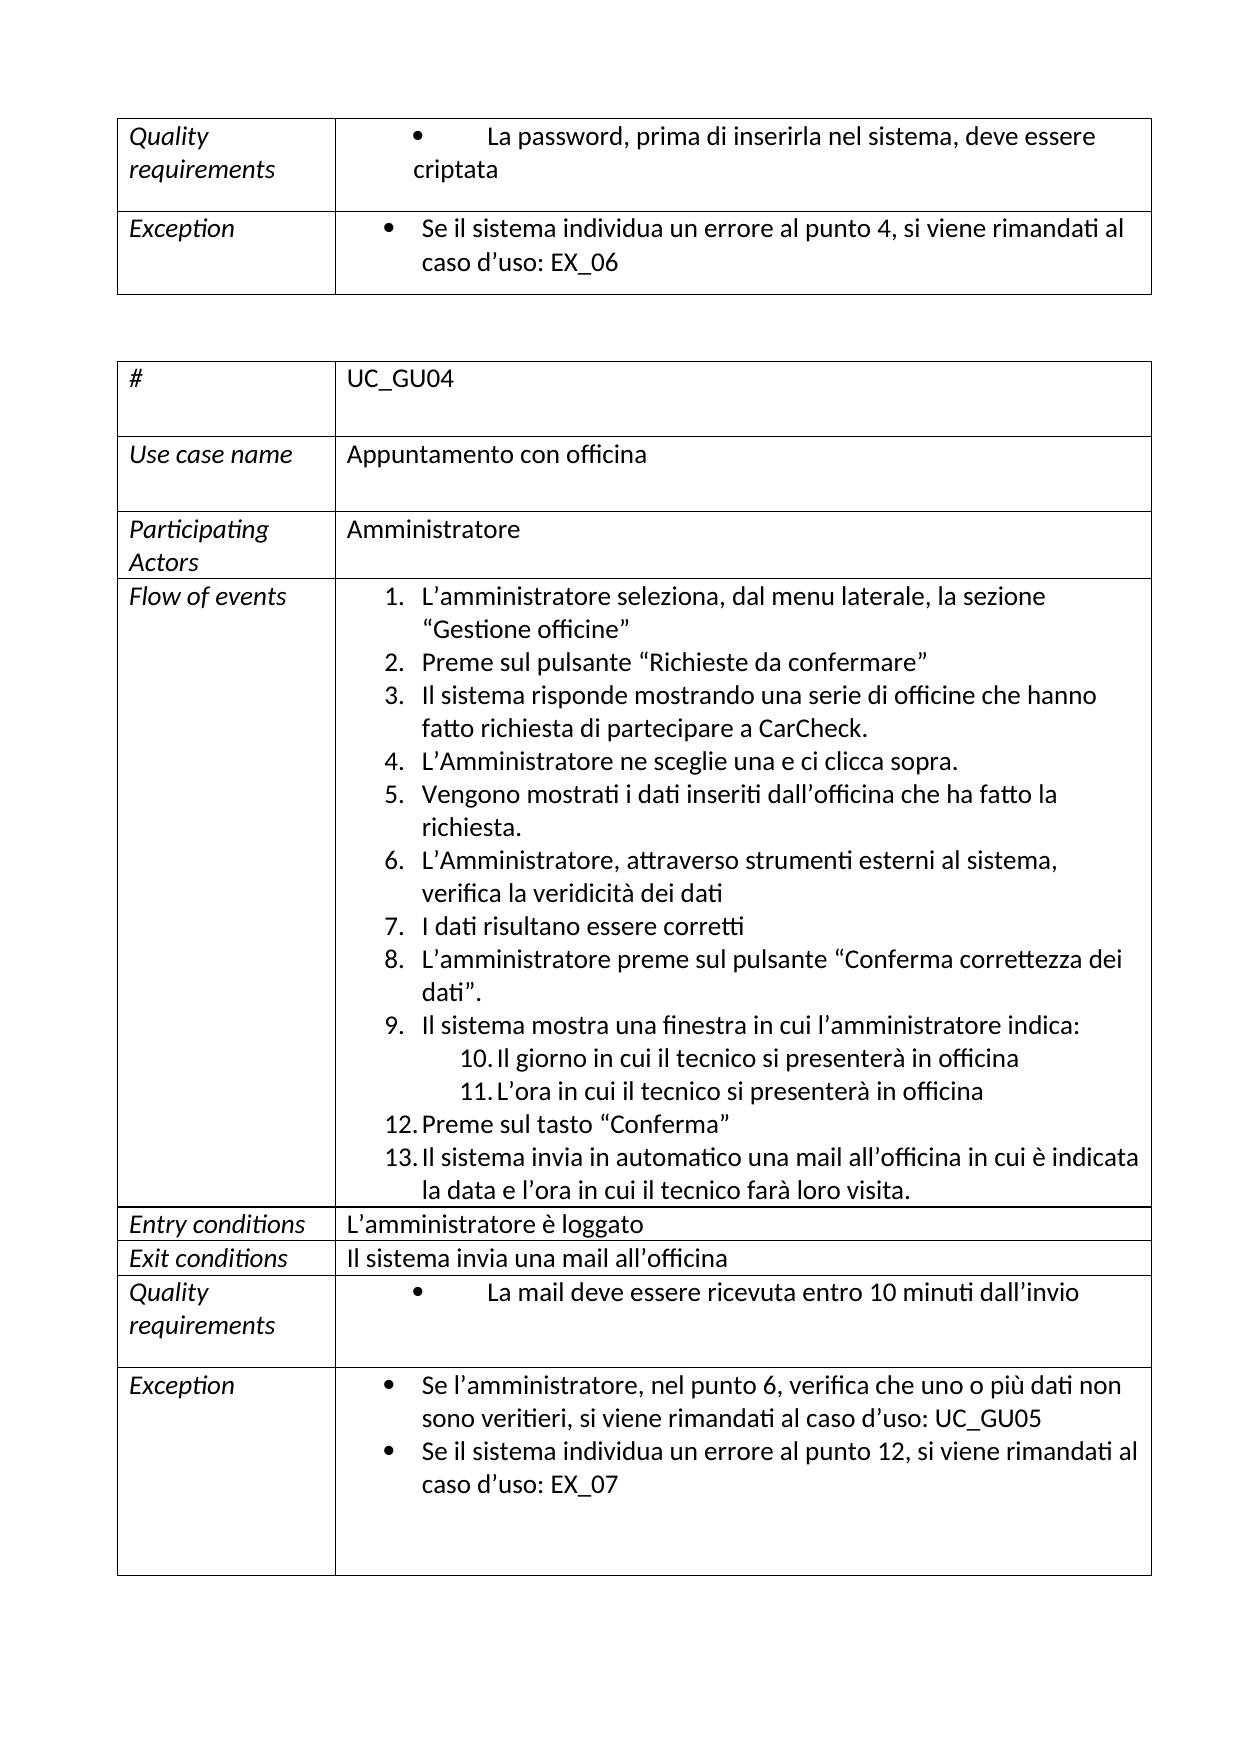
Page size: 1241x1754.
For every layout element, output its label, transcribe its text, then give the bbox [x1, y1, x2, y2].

table_cell Amministratore [336, 512, 1151, 578]
table_cell Participating Actors [118, 512, 335, 578]
table_cell Appuntamento con officina [336, 437, 1151, 511]
table_cell Flow of events [118, 579, 335, 1206]
table_cell Exception [118, 1368, 335, 1574]
table_cell Exception [118, 212, 335, 293]
table_cell Quality requirementsuq [118, 119, 335, 211]
table_cell Entry conditions [118, 1208, 335, 1240]
table_cell Quality requirementsuq [118, 1276, 335, 1367]
table_cell Se l’amministratore, nel punto 6, verifica che uno o più dati non sono veritieri, si viene rimandati al caso d’uso: UC_GU05 Se il sistema individua un errore al punto 12, si viene rimandati al caso d’uso: EX_07 [336, 1368, 1151, 1574]
table_header UC_GU04 [336, 362, 1151, 436]
table_cell Exit conditions [118, 1241, 335, 1274]
table_cell Use case name [118, 437, 335, 511]
table_cell Se il sistema individua un errore al punto 4, si viene rimandati al caso d’uso: EX_06 [336, 212, 1151, 293]
table_cell La mail deve essere ricevuta entro 10 minuti dall’invio [336, 1276, 1151, 1367]
table_header # [118, 362, 335, 436]
table_cell La password, prima di inserirla nel sistema, deve essere criptata [336, 119, 1151, 211]
table_cell Il sistema invia una mail all’officina [336, 1241, 1151, 1274]
table_cell L’amministratore è loggato [336, 1208, 1151, 1240]
table_cell L’amministratore seleziona, dal menu laterale, la sezione “Gestione officine” Preme sul pulsante “Richieste da confermare” Il sistema risponde mostrando una serie di officine che hanno fatto richiesta di partecipare a CarCheck. L’Amministratore ne sceglie una e ci clicca sopra. Vengono mostrati i dati inseriti dall’officina che ha fatto la richiesta. L’Amministratore, attraverso strumenti esterni al sistema, verifica la veridicità dei dati I dati risultano essere corretti L’amministratore preme sul pulsante “Conferma correttezza dei dati”. Il sistema mostra una finestra in cui l’amministratore indica: Il giorno in cui il tecnico si presenterà in officina L’ora in cui il tecnico si presenterà in officina Preme sul tasto “Conferma” Il sistema invia in automatico una mail all’officina in cui è indicata la data e l’ora in cui il tecnico farà loro visita. [336, 579, 1151, 1206]
